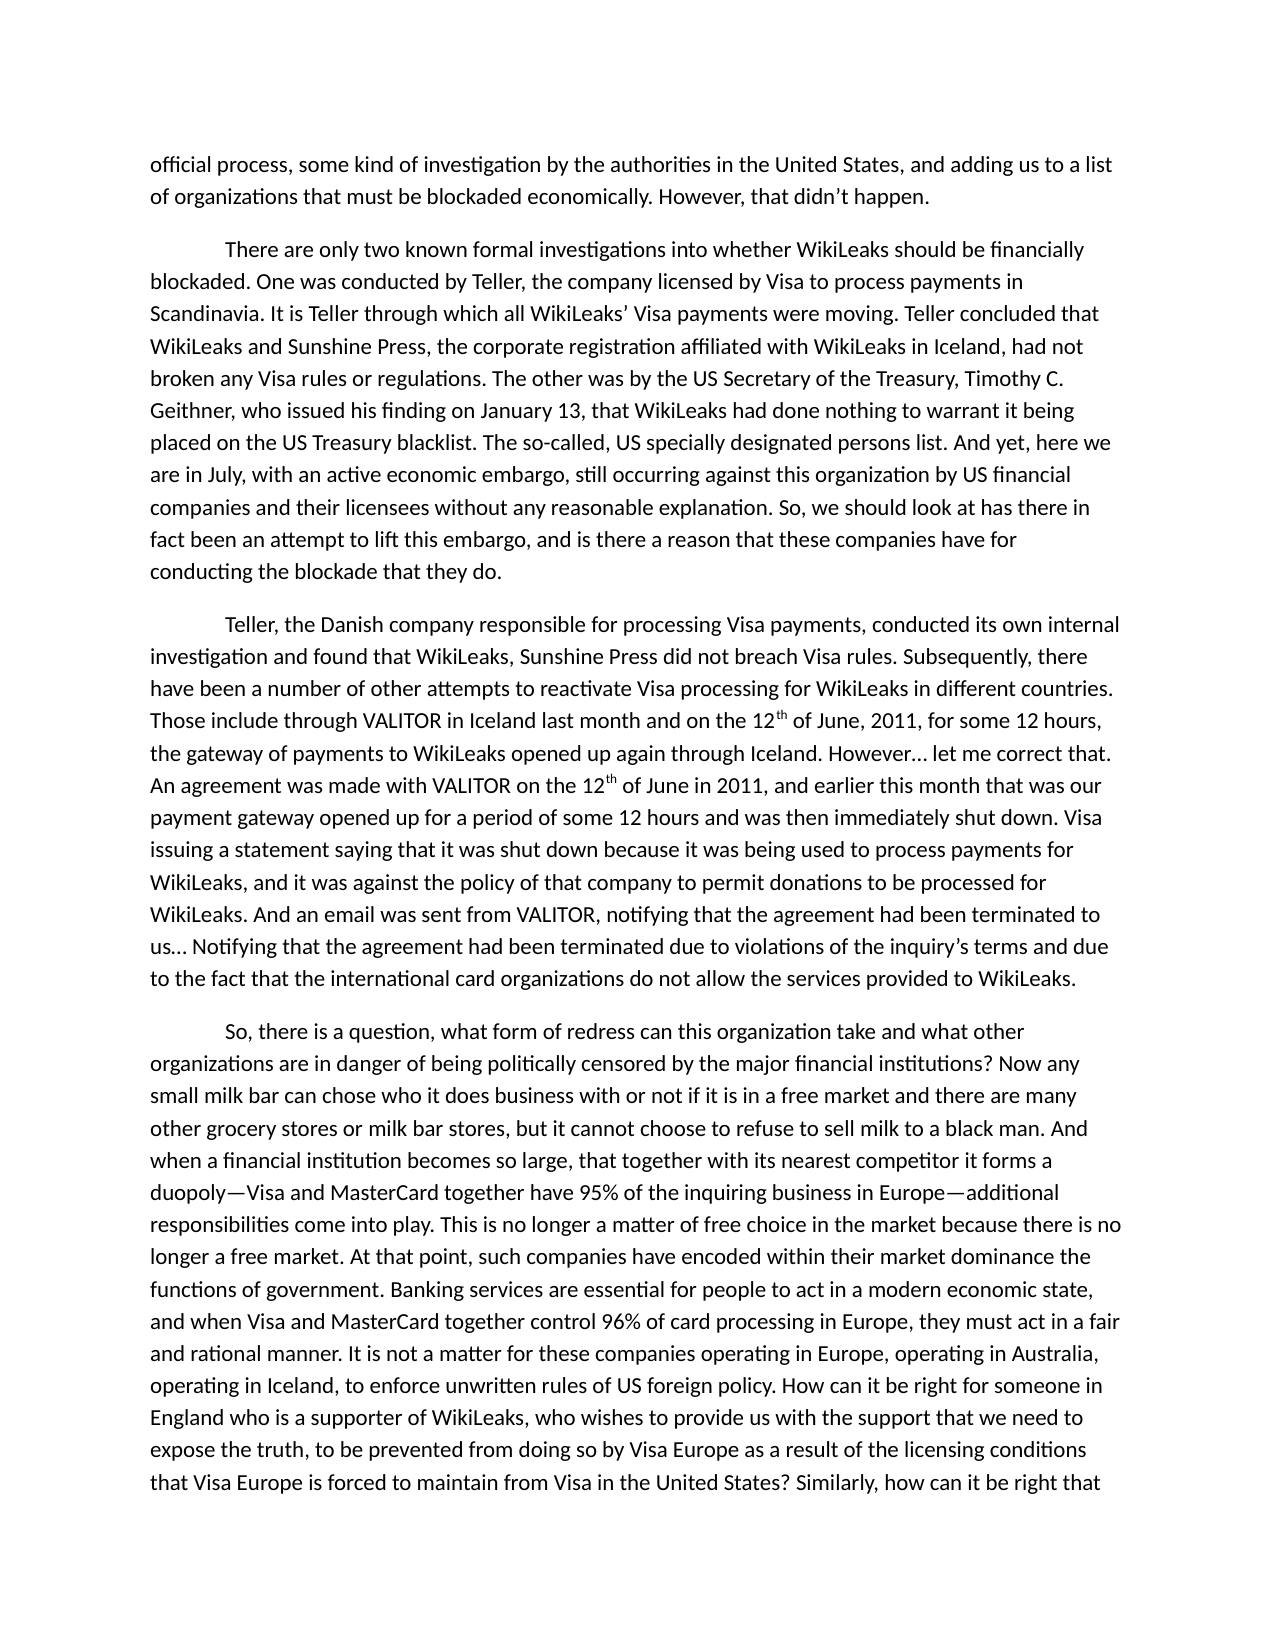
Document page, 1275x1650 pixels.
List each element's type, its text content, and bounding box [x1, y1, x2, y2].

text So, there is a question, what form of redress can this organization take and what other organizations are in danger of being politically censored by the major financial institutions? Now any small milk bar can chose who it does business with or not if it is in a free market and there are many other grocery stores or milk bar stores, but it cannot choose to refuse to sell milk to a black man. And when a financial institution becomes so large, that together with its nearest competitor it forms a duopoly—Visa and MasterCard together have 95% of the inquiring business in Europe—additional responsibilities come into play. This is no longer a matter of free choice in the market because there is no longer a free market. At that point, such companies have encoded within their market dominance the functions of government. Banking services are essential for people to act in a modern economic state, and when Visa and MasterCard together control 96% of card processing in Europe, they must act in a fair and rational manner. It is not a matter for these companies operating in Europe, operating in Australia, operating in Iceland, to enforce unwritten rules of US foreign policy. How can it be right for someone in England who is a supporter of WikiLeaks, who wishes to provide us with the support that we need to expose the truth, to be prevented from doing so by Visa Europe as a result of the licensing conditions that Visa Europe is forced to maintain from Visa in the United States? Similarly, how can it be right that [150, 1017, 1125, 1496]
text Teller, the Danish company responsible for processing Visa payments, conducted its own internal investigation and found that WikiLeaks, Sunshine Press did not breach Visa rules. Subsequently, there have been a number of other attempts to reactivate Visa processing for WikiLeaks in different countries. Those include through VALITOR in Iceland last month and on the 12th of June, 2011, for some 12 hours, the gateway of payments to WikiLeaks opened up again through Iceland. However… let me correct that. An agreement was made with VALITOR on the 12th of June in 2011, and earlier this month that was our payment gateway opened up for a period of some 12 hours and was then immediately shut down. Visa issuing a statement saying that it was shut down because it was being used to process payments for WikiLeaks, and it was against the policy of that company to permit donations to be processed for WikiLeaks. And an email was sent from VALITOR, notifying that the agreement had been terminated to us… Notifying that the agreement had been terminated due to violations of the inquiry’s terms and due to the fact that the international card organizations do not allow the services provided to WikiLeaks. [150, 610, 1125, 992]
text official process, some kind of investigation by the authorities in the United States, and adding us to a list of organizations that must be blockaded economically. However, that didn’t happen. [150, 150, 1125, 210]
text There are only two known formal investigations into whether WikiLeaks should be financially blockaded. One was conducted by Teller, the company licensed by Visa to process payments in Scandinavia. It is Teller through which all WikiLeaks’ Visa payments were moving. Teller concluded that WikiLeaks and Sunshine Press, the corporate registration affiliated with WikiLeaks in Iceland, had not broken any Visa rules or regulations. The other was by the US Secretary of the Treasury, Timothy C. Geithner, who issued his finding on January 13, that WikiLeaks had done nothing to warrant it being placed on the US Treasury blacklist. The so-called, US specially designated persons list. And yet, here we are in July, with an active economic embargo, still occurring against this organization by US financial companies and their licensees without any reasonable explanation. So, we should look at has there in fact been an attempt to lift this embargo, and is there a reason that these companies have for conducting the blockade that they do. [150, 235, 1125, 585]
